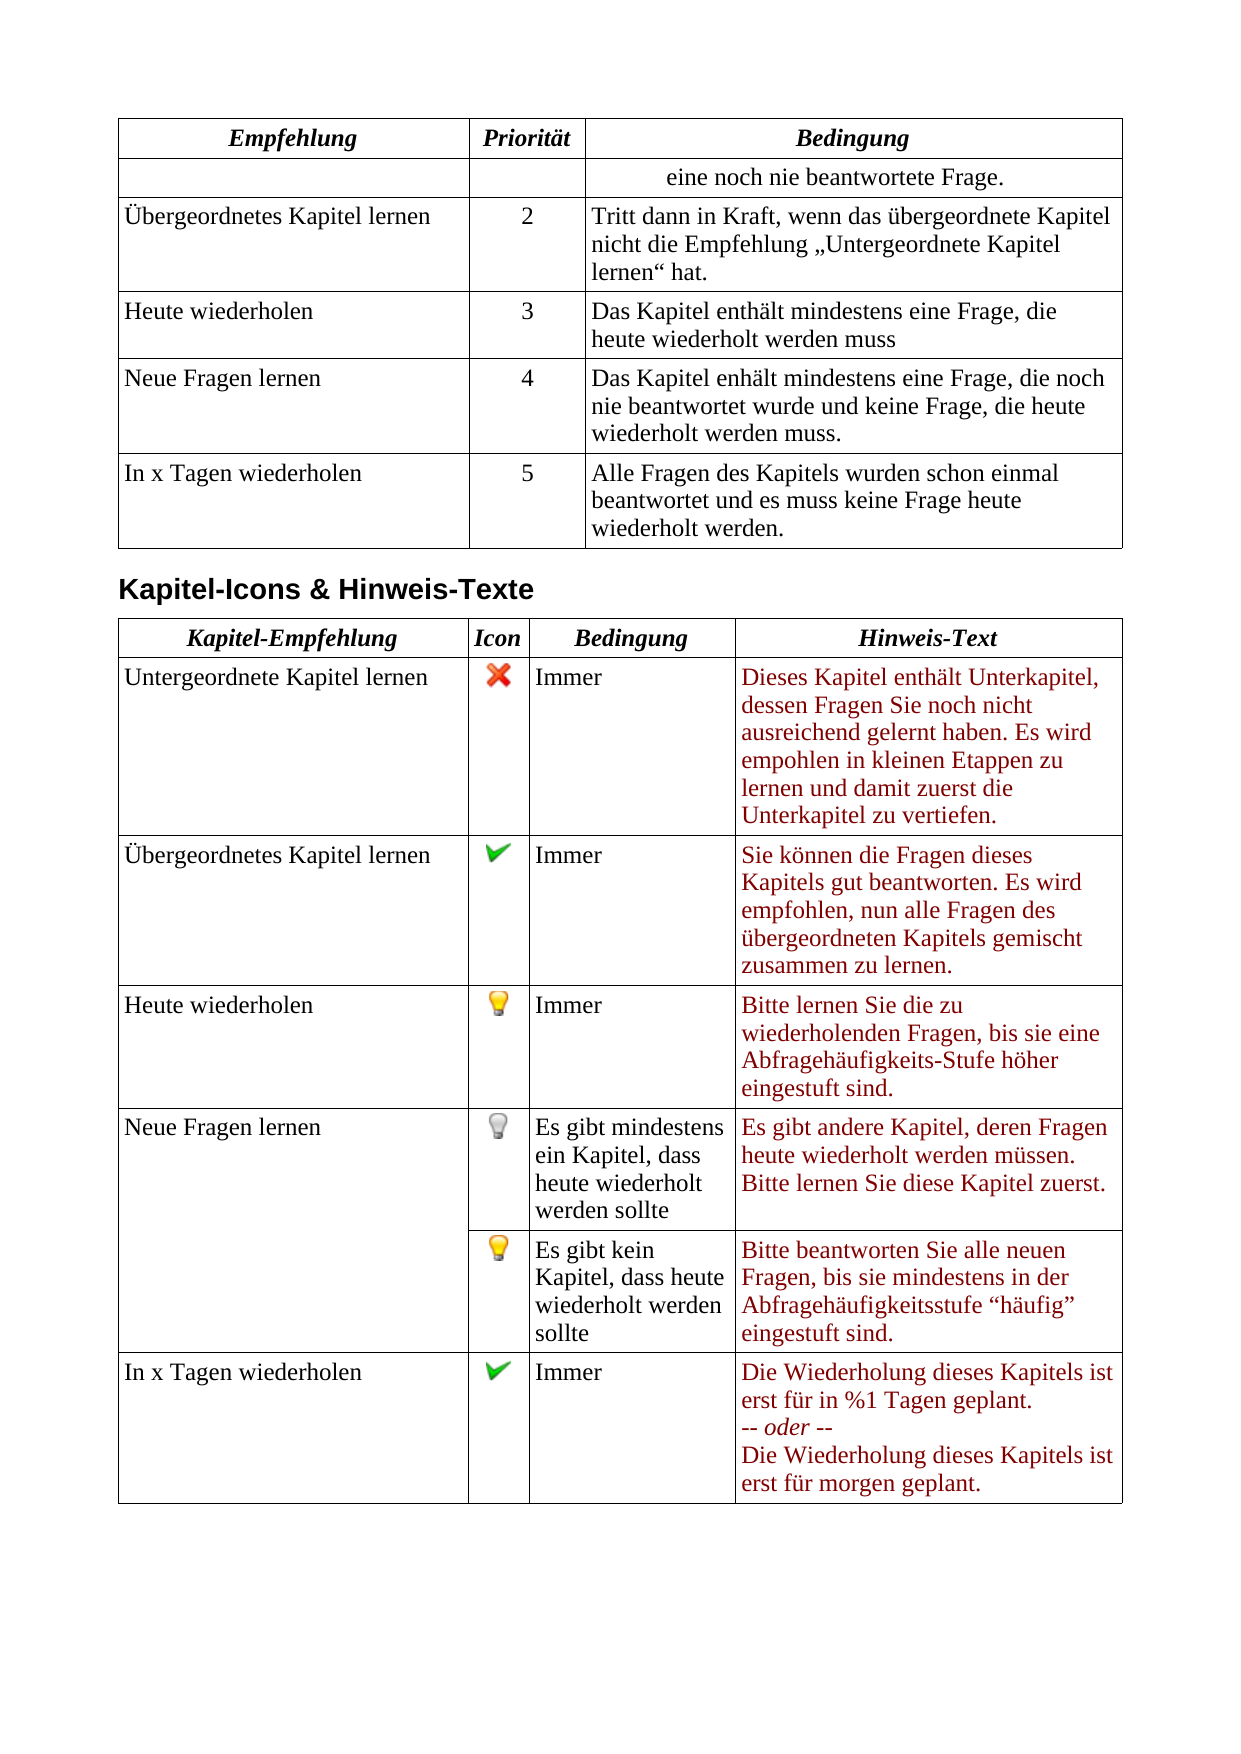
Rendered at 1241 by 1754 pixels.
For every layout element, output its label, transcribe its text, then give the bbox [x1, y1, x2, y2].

table_cell [469, 1353, 529, 1502]
table_cell Heute wiederholen [119, 986, 468, 1107]
subtitle Kapitel-Icons & Hinweis-Texte [118, 573, 1122, 605]
table_header Hinweis-Text [736, 619, 1122, 657]
table_cell Untergeordnete Kapitel lernen [119, 658, 468, 835]
table_cell [469, 658, 529, 835]
table_cell In x Tagen wiederholen [119, 454, 469, 548]
table_header Es gibt mindestens ein Kapitel, dass heute wiederholt werden sollte [530, 1109, 735, 1230]
table_header Icon [469, 619, 529, 657]
table_header Bedingung [530, 619, 735, 657]
picture [486, 1235, 512, 1261]
table_cell Immer [530, 836, 735, 985]
table_cell [470, 159, 585, 197]
table_cell Die Wiederholung dieses Kapitels ist erst für in %1 Tagen geplant. -- oder -- Die Wiederholung dieses Kapitels ist erst für morgen geplant. [736, 1353, 1122, 1502]
table_cell Das Kapitel enhält mindestens eine Frage, die noch nie beantwortet wurde und keine Frage, die heute wiederholt werden muss. [586, 359, 1122, 453]
table_cell [469, 836, 529, 985]
table_cell Bitte beantworten Sie alle neuen Fragen, bis sie mindestens in der Abfragehäufigkeitsstufe “häufig” eingestuft sind. [736, 1231, 1122, 1352]
table_cell [469, 986, 529, 1107]
picture [486, 840, 512, 866]
table_cell Immer [530, 1353, 735, 1502]
table_header [469, 1109, 529, 1230]
table_cell Übergeordnetes Kapitel lernen [119, 198, 469, 291]
table_cell Dieses Kapitel enthält Unterkapitel, dessen Fragen Sie noch nicht ausreichend gelernt haben. Es wird empohlen in kleinen Etappen zu lernen und damit zuerst die Unterkapitel zu vertiefen. [736, 658, 1122, 835]
table_header Empfehlung [119, 119, 469, 157]
table_cell Es gibt kein Kapitel, dass heute wiederholt werden sollte [530, 1231, 735, 1352]
picture [486, 663, 512, 688]
table_cell eine noch nie beantwortete Frage. [586, 159, 1122, 197]
table_cell 5 [470, 454, 585, 548]
table_cell 3 [470, 292, 585, 358]
table_cell [119, 159, 469, 197]
table_cell Sie können die Fragen dieses Kapitels gut beantworten. Es wird empfohlen, nun alle Fragen des übergeordneten Kapitels gemischt zusammen zu lernen. [736, 836, 1122, 985]
table_cell In x Tagen wiederholen [119, 1353, 468, 1502]
table_cell [469, 1231, 529, 1352]
table_header Bedingung [586, 119, 1122, 157]
table_cell Heute wiederholen [119, 292, 469, 358]
table_cell Übergeordnetes Kapitel lernen [119, 836, 468, 985]
table_cell Das Kapitel enthält mindestens eine Frage, die heute wiederholt werden muss [586, 292, 1122, 358]
table_cell Neue Fragen lernen [119, 1109, 468, 1352]
table_cell Immer [530, 986, 735, 1107]
table_cell Neue Fragen lernen [119, 359, 469, 453]
table_cell Immer [530, 658, 735, 835]
picture [486, 1113, 511, 1139]
picture [486, 1358, 512, 1384]
table_cell 4 [470, 359, 585, 453]
table_cell Tritt dann in Kraft, wenn das übergeordnete Kapitel nicht die Empfehlung „Untergeordnete Kapitel lernen“ hat. [586, 198, 1122, 291]
table_header Es gibt andere Kapitel, deren Fragen heute wiederholt werden müssen. Bitte lernen Sie diese Kapitel zuerst. [736, 1109, 1122, 1230]
table_cell 2 [470, 198, 585, 291]
table_header Kapitel-Empfehlung [119, 619, 468, 657]
table_header Priorität [470, 119, 585, 157]
table_cell Alle Fragen des Kapitels wurden schon einmal beantwortet und es muss keine Frage heute wiederholt werden. [586, 454, 1122, 548]
picture [486, 991, 512, 1016]
table_cell Bitte lernen Sie die zu wiederholenden Fragen, bis sie eine Abfragehäufigkeits-Stufe höher eingestuft sind. [736, 986, 1122, 1107]
